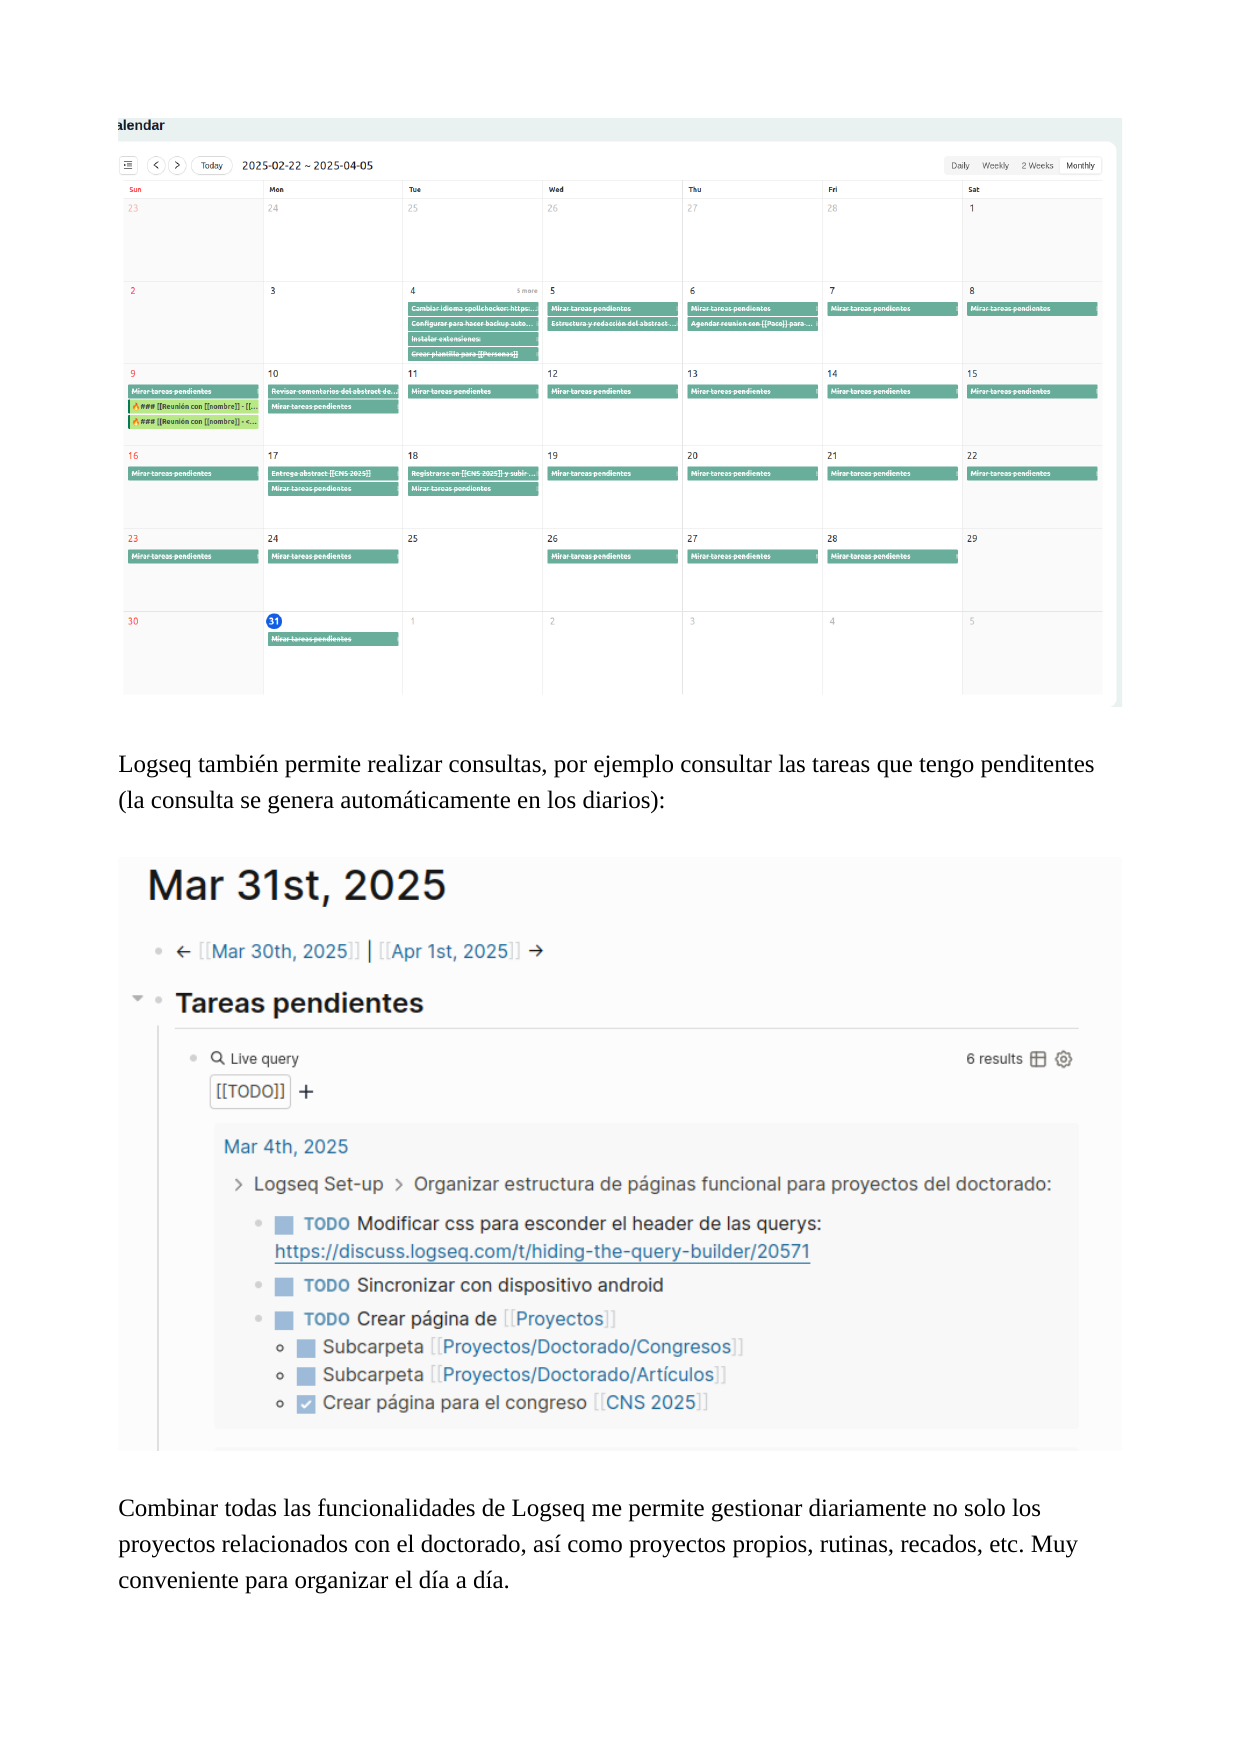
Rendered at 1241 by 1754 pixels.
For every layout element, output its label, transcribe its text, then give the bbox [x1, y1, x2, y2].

text Combinar todas las funcionalidades de Logseq me permite gestionar diariamente no solo los proyectos relacionados con el doctorado, así como proyectos propios, rutinas, recados, etc. Muy conveniente para organizar el día a día. [118, 1451, 1122, 1594]
picture [118, 118, 1123, 707]
text Logseq también permite realizar consultas, por ejemplo consultar las tareas que tengo penditentes (la consulta se genera automáticamente en los diarios): [118, 707, 1122, 814]
picture [118, 857, 1123, 1451]
